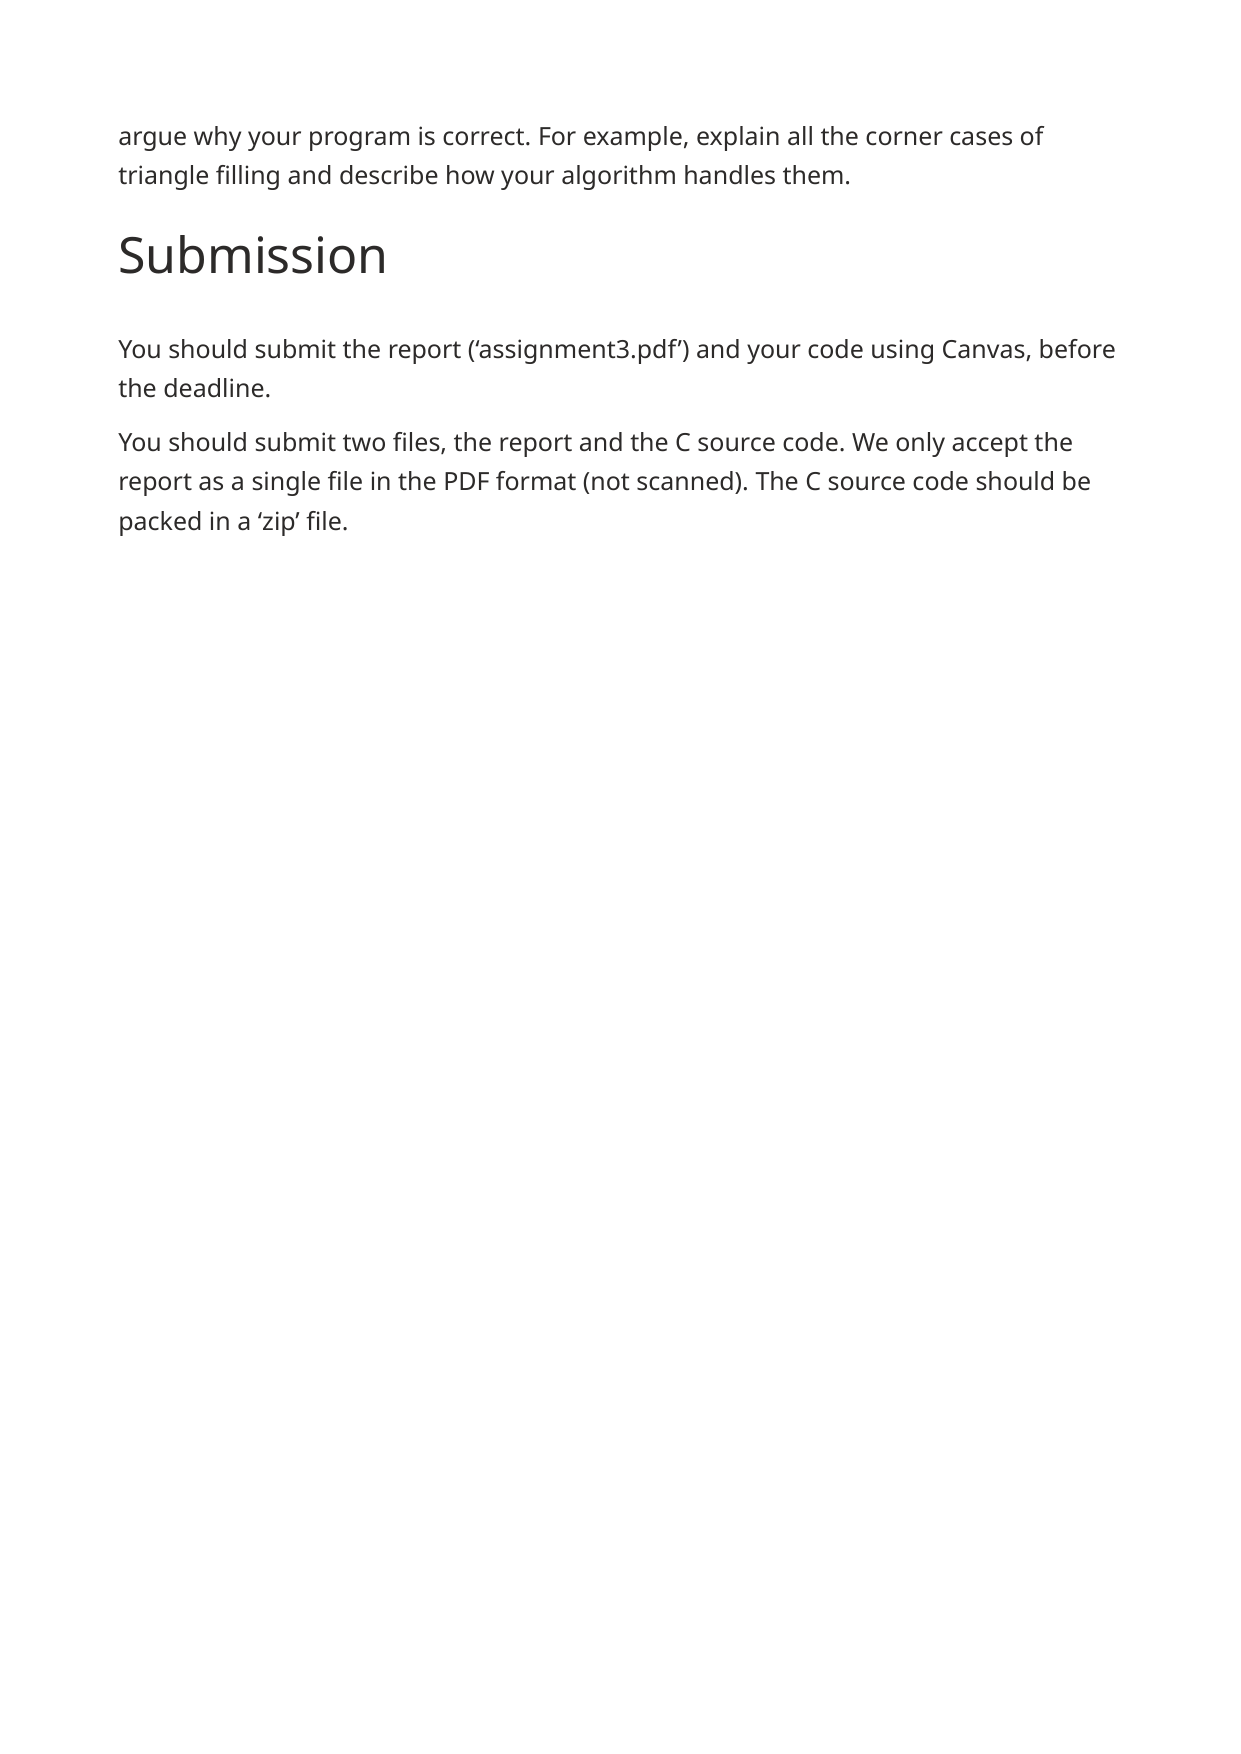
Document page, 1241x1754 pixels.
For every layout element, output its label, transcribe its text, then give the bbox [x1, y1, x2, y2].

subtitle Submission [118, 220, 1122, 288]
text argue why your program is correct. For example, explain all the corner cases of triangle filling and describe how your algorithm handles them. [118, 118, 1122, 191]
text You should submit the report (‘assignment3.pdf’) and your code using Canvas, before the deadline. [118, 332, 1122, 405]
text You should submit two files, the report and the C source code. We only accept the report as a single file in the PDF format (not scanned). The C source code should be packed in a ‘zip’ file. [118, 425, 1122, 537]
